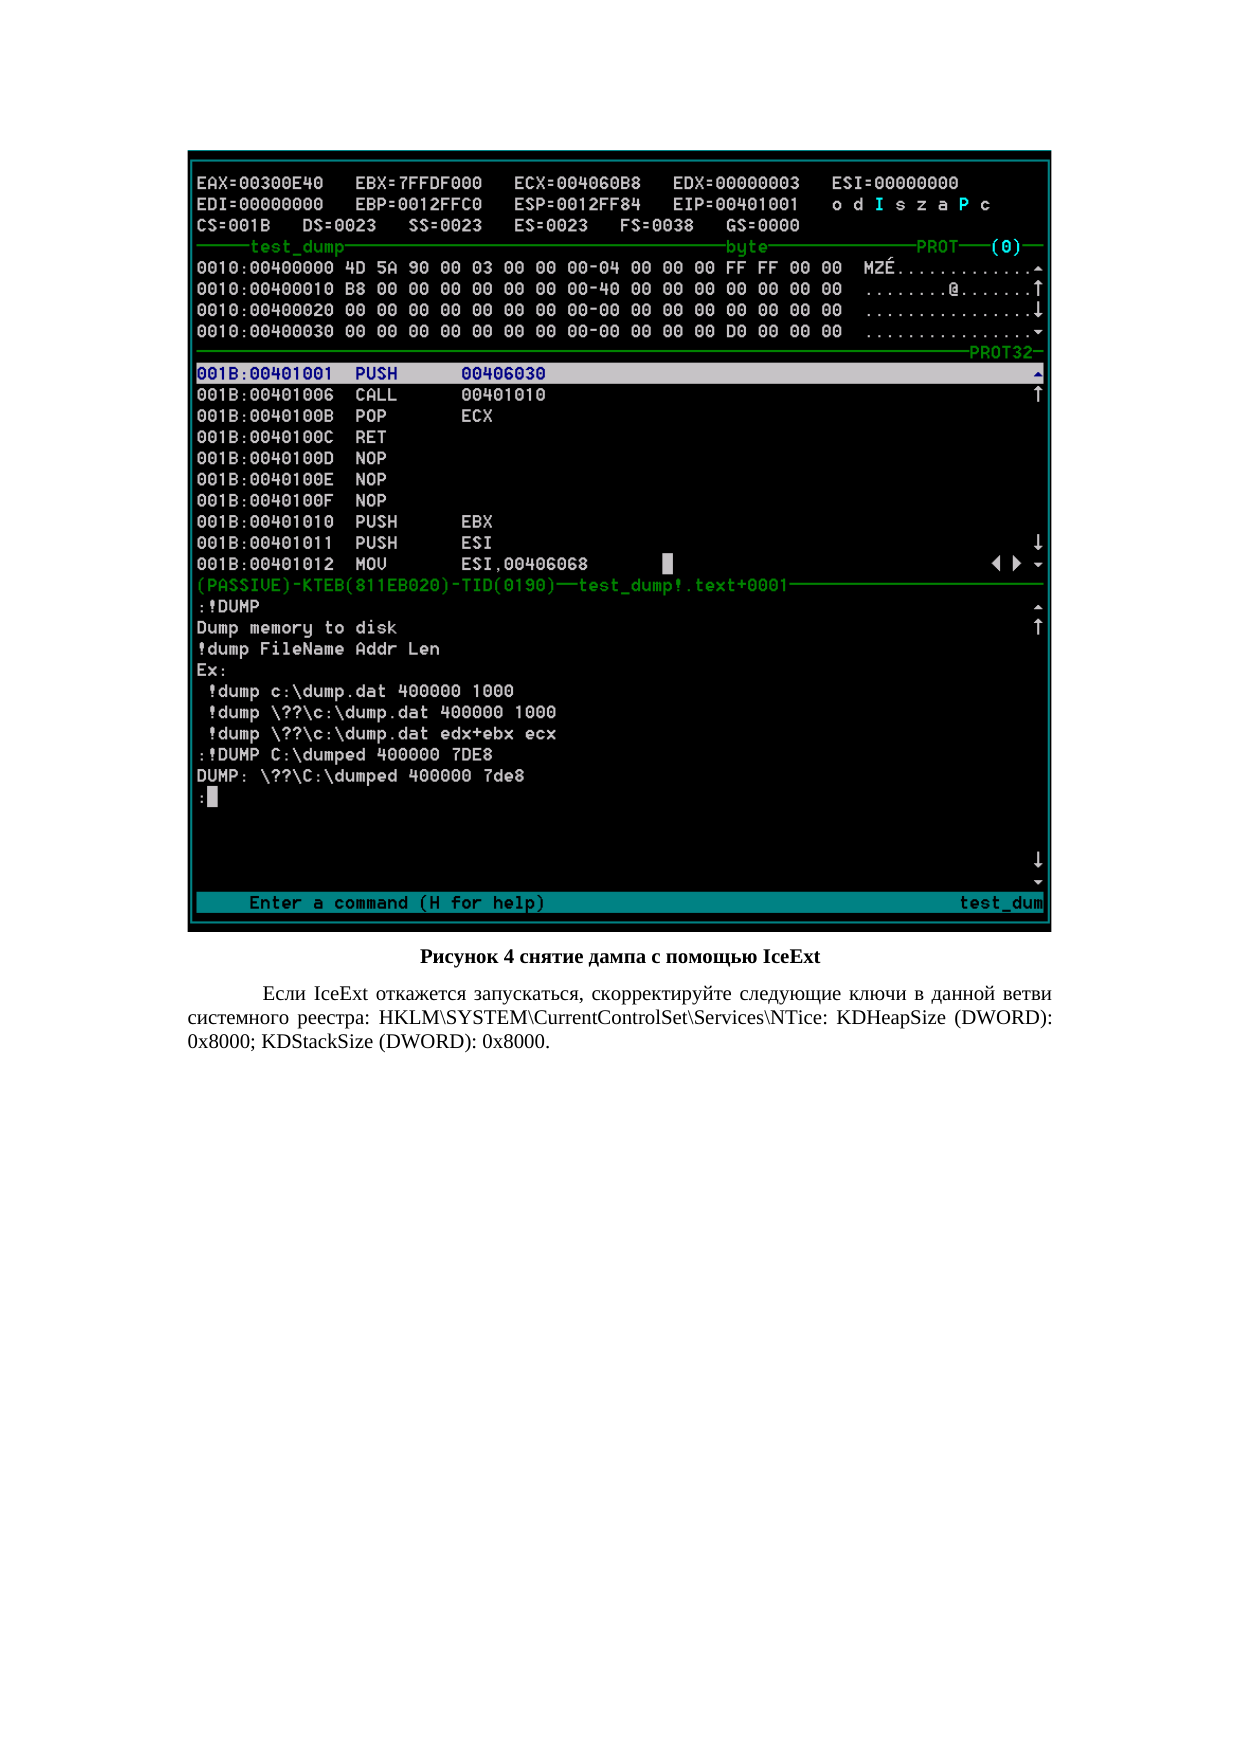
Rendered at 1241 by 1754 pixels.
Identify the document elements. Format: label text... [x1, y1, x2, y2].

picture [187, 150, 1052, 932]
text Если IceExt откажется запускаться, скорректируйте следующие ключи в данной ветви системного реестра: HKLM\SYSTEM\CurrentControlSet\Services\NTice: KDHeapSize (DWORD): 0x8000; KDStackSize (DWORD): 0x8000. [187, 981, 1053, 1053]
text Рисунок 4 снятие дампа с помощью IceExt [187, 944, 1053, 968]
